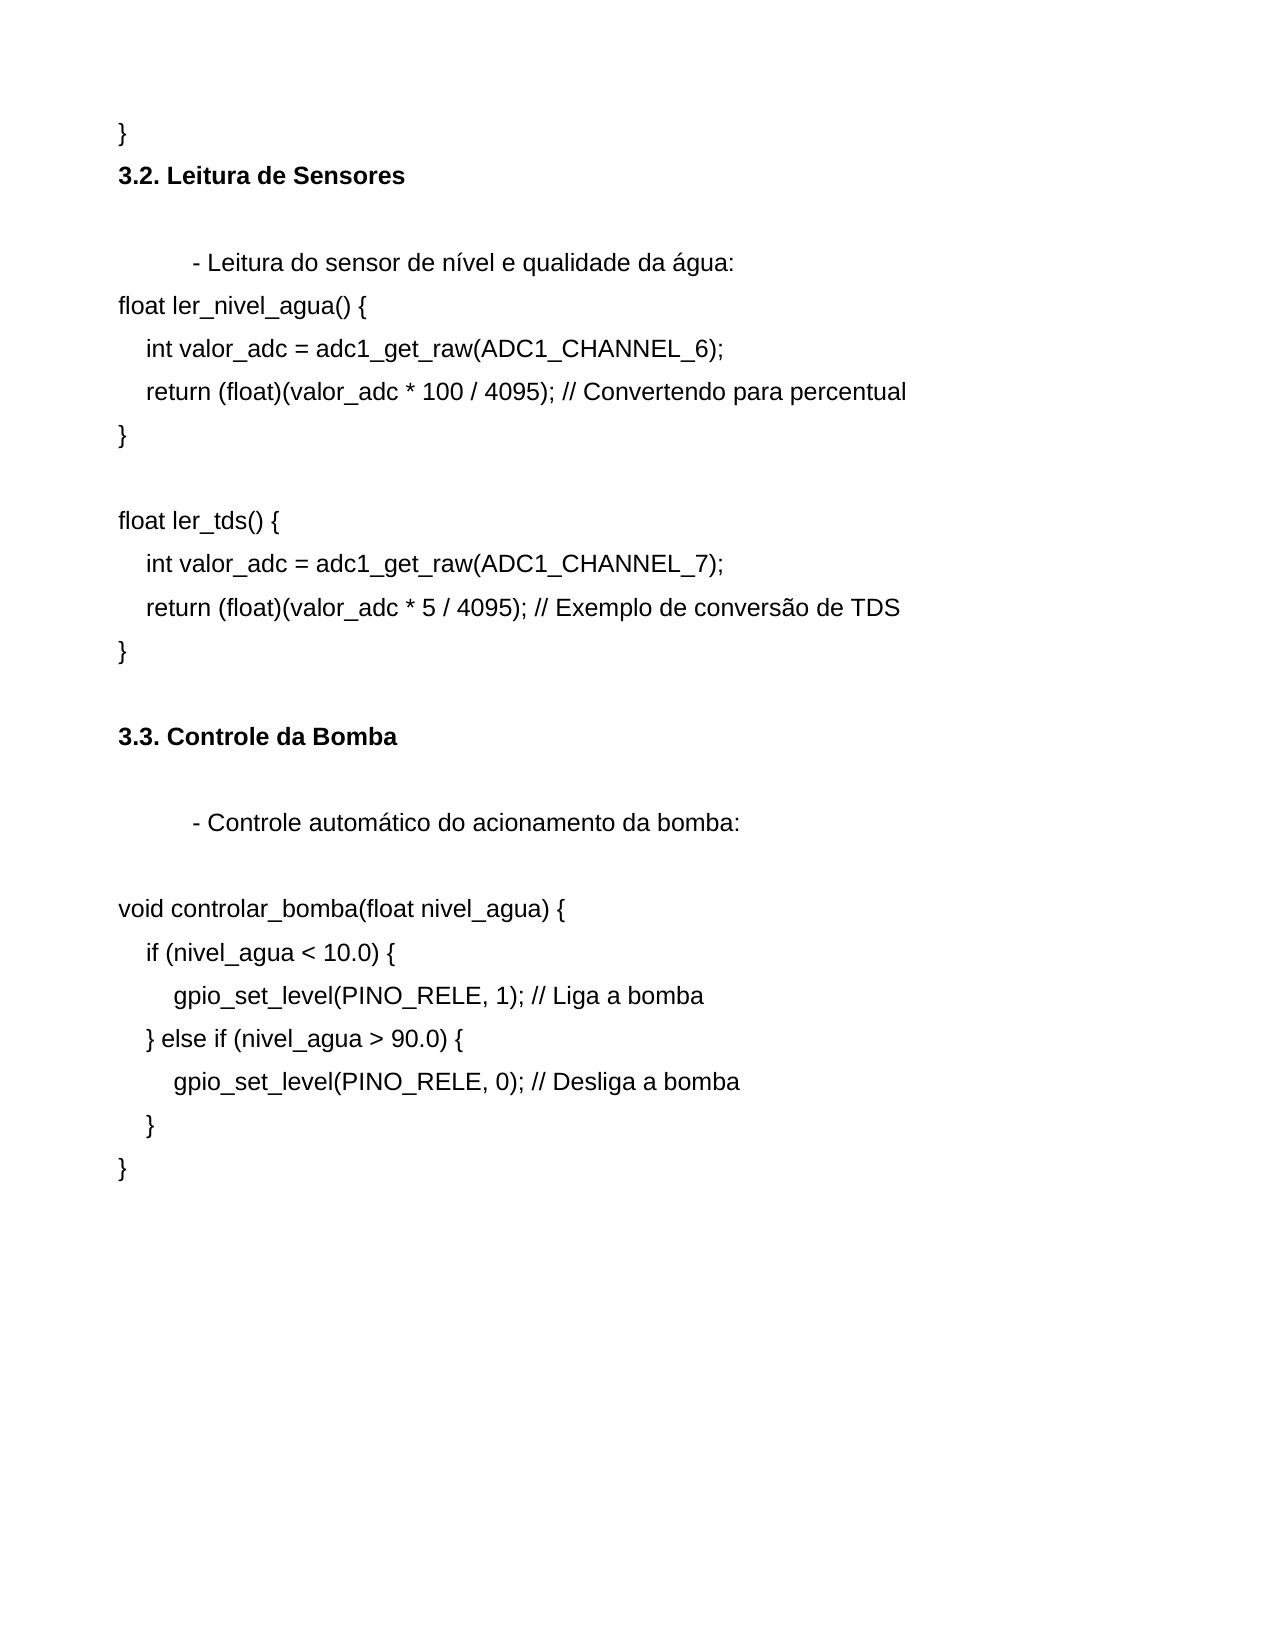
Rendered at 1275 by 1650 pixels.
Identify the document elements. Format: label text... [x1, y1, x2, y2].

text 3.3. Controle da Bomba [118, 722, 1157, 751]
text } [118, 420, 1157, 449]
text } [118, 1110, 1157, 1139]
text float ler_nivel_agua() { [118, 291, 1157, 319]
text } [118, 636, 1157, 664]
text gpio_set_level(PINO_RELE, 0); // Desliga a bomba [118, 1067, 1157, 1096]
text int valor_adc = adc1_get_raw(ADC1_CHANNEL_7); [118, 549, 1157, 578]
text - Leitura do sensor de nível e qualidade da água: [118, 247, 1157, 276]
text float ler_tds() { [118, 506, 1157, 535]
text 3.2. Leitura de Sensores [118, 161, 1157, 190]
text void controlar_bomba(float nivel_agua) { [118, 894, 1157, 923]
text - Controle automático do acionamento da bomba: [118, 808, 1157, 837]
text return (float)(valor_adc * 5 / 4095); // Exemplo de conversão de TDS [118, 592, 1157, 621]
text gpio_set_level(PINO_RELE, 1); // Liga a bomba [118, 981, 1157, 1009]
text } [118, 1153, 1157, 1182]
text int valor_adc = adc1_get_raw(ADC1_CHANNEL_6); [118, 334, 1157, 362]
text return (float)(valor_adc * 100 / 4095); // Convertendo para percentual [118, 377, 1157, 406]
text } [118, 118, 1157, 147]
text } else if (nivel_agua > 90.0) { [118, 1024, 1157, 1052]
text if (nivel_agua < 10.0) { [118, 937, 1157, 966]
